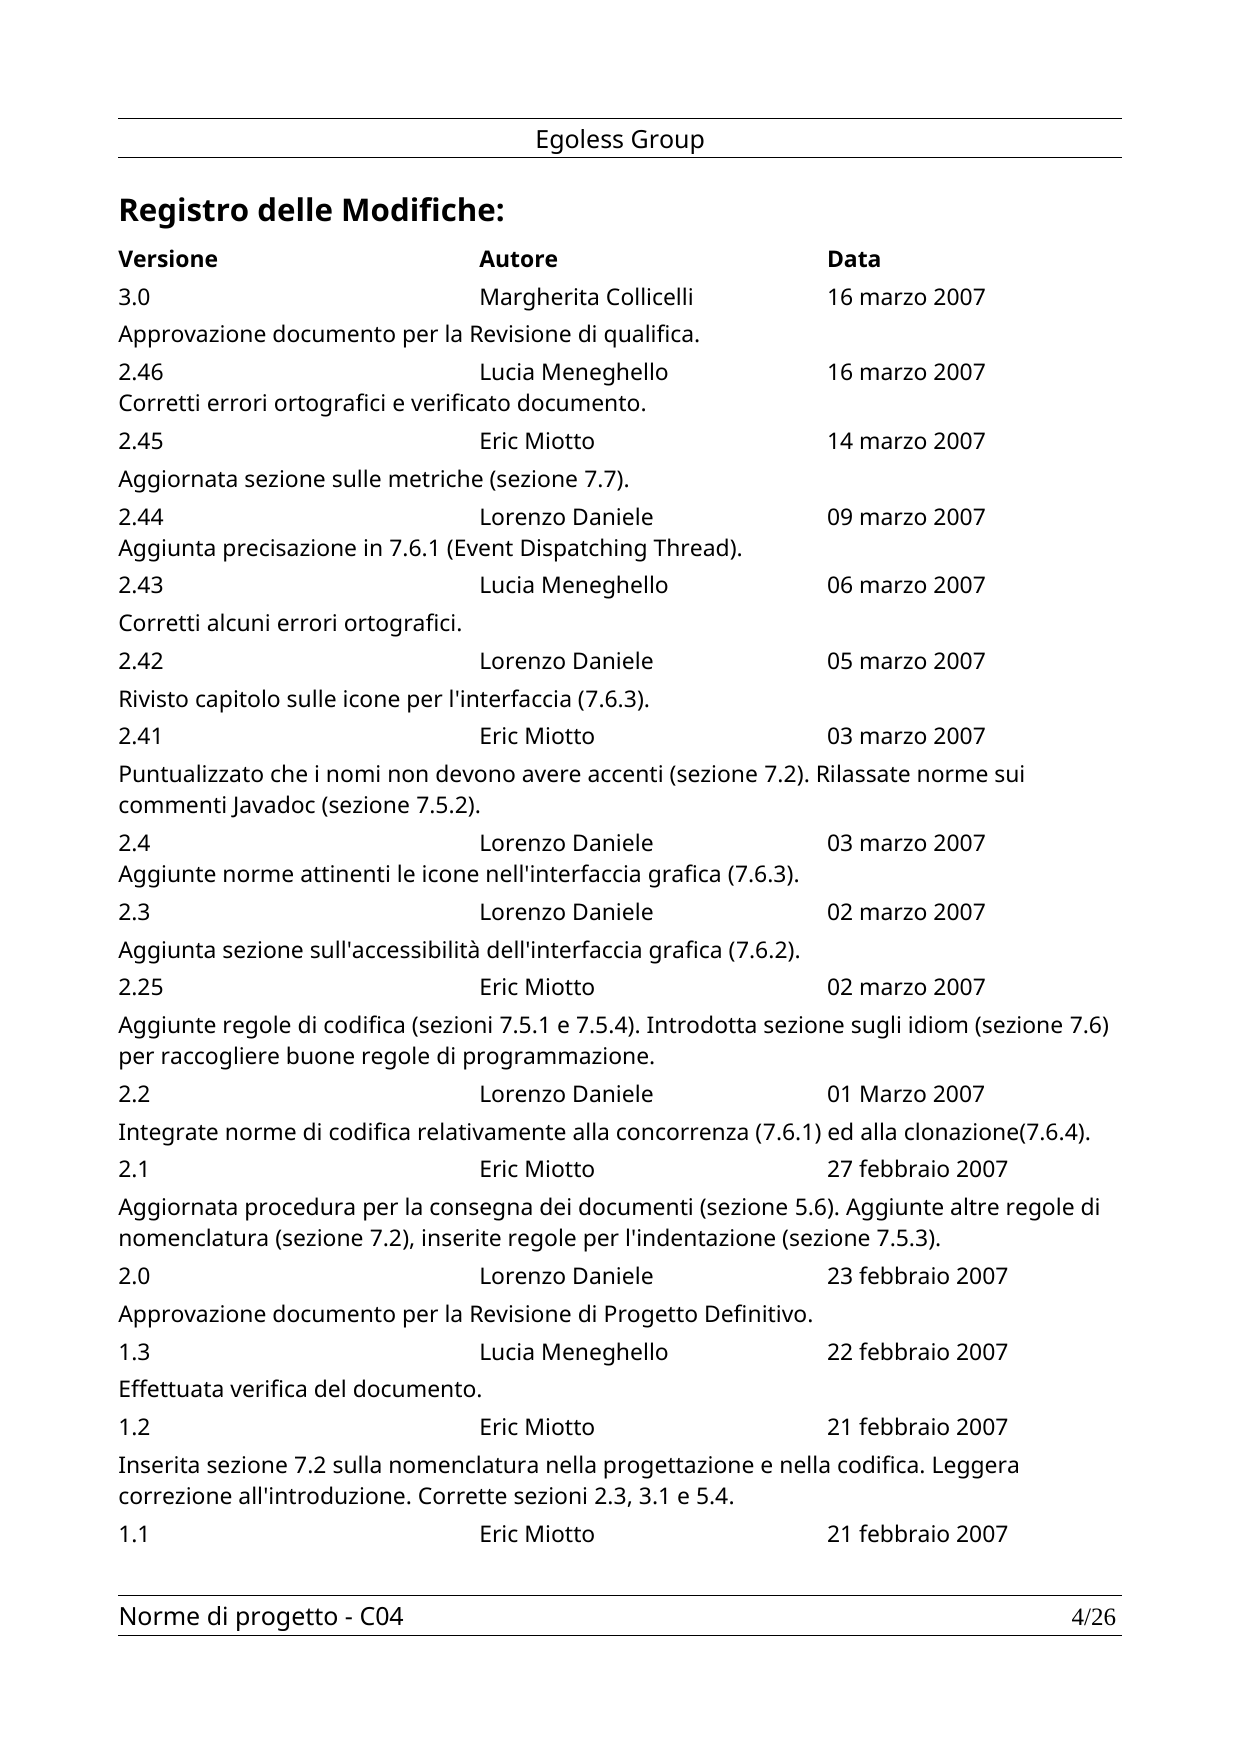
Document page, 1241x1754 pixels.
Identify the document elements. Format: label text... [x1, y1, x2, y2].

text Effettuata verifica del documento. [118, 1373, 1122, 1404]
text 3.0 Margherita Collicelli 16 marzo 2007 [118, 281, 1122, 312]
text Puntualizzato che i nomi non devono avere accenti (sezione 7.2). Rilassate norme sui commenti Javadoc (sezione 7.5.2). [118, 758, 1122, 821]
text 2.0 Lorenzo Daniele 23 febbraio 2007 [118, 1260, 1122, 1291]
text Approvazione documento per la Revisione di Progetto Definitivo. [118, 1298, 1122, 1329]
text Aggiornata procedura per la consegna dei documenti (sezione 5.6). Aggiunte altre regole di nomenclatura (sezione 7.2), inserite regole per l'indentazione (sezione 7.5.3). [118, 1191, 1122, 1254]
text 1.1 Eric Miotto 21 febbraio 2007 [118, 1518, 1122, 1549]
text 2.4 Lorenzo Daniele 03 marzo 2007 Aggiunte norme attinenti le icone nell'interfaccia grafica (7.6.3). [118, 827, 1122, 889]
text Inserita sezione 7.2 sulla nomenclatura nella progettazione e nella codifica. Leggera correzione all'introduzione. Corrette sezioni 2.3, 3.1 e 5.4. [118, 1449, 1122, 1511]
text 2.44 Lorenzo Daniele 09 marzo 2007 Aggiunta precisazione in 7.6.1 (Event Dispatching Thread). [118, 501, 1122, 563]
text Approvazione documento per la Revisione di qualifica. [118, 318, 1122, 350]
text 2.45 Eric Miotto 14 marzo 2007 [118, 425, 1122, 456]
text Registro delle Modifiche: [118, 188, 1122, 231]
text 2.1 Eric Miotto 27 febbraio 2007 [118, 1153, 1122, 1185]
text Aggiunta sezione sull'accessibilità dell'interfaccia grafica (7.6.2). [118, 934, 1122, 965]
text Integrate norme di codifica relativamente alla concorrenza (7.6.1) ed alla clonazione(7.6.4). [118, 1116, 1122, 1147]
text Aggiornata sezione sulle metriche (sezione 7.7). [118, 463, 1122, 494]
text 2.43 Lucia Meneghello 06 marzo 2007 [118, 569, 1122, 601]
text Versione Autore Data [118, 243, 1122, 274]
text 1.3 Lucia Meneghello 22 febbraio 2007 [118, 1336, 1122, 1367]
text 2.2 Lorenzo Daniele 01 Marzo 2007 [118, 1078, 1122, 1109]
text 2.46 Lucia Meneghello 16 marzo 2007 Corretti errori ortografici e verificato documento. [118, 356, 1122, 419]
text 2.3 Lorenzo Daniele 02 marzo 2007 [118, 896, 1122, 927]
text 2.25 Eric Miotto 02 marzo 2007 [118, 971, 1122, 1003]
text Rivisto capitolo sulle icone per l'interfaccia (7.6.3). [118, 683, 1122, 714]
text Corretti alcuni errori ortografici. [118, 607, 1122, 638]
text 2.41 Eric Miotto 03 marzo 2007 [118, 720, 1122, 752]
text 2.42 Lorenzo Daniele 05 marzo 2007 [118, 645, 1122, 676]
text Aggiunte regole di codifica (sezioni 7.5.1 e 7.5.4). Introdotta sezione sugli idiom (sezione 7.6) per raccogliere buone regole di programmazione. [118, 1009, 1122, 1072]
text 1.2 Eric Miotto 21 febbraio 2007 [118, 1411, 1122, 1442]
